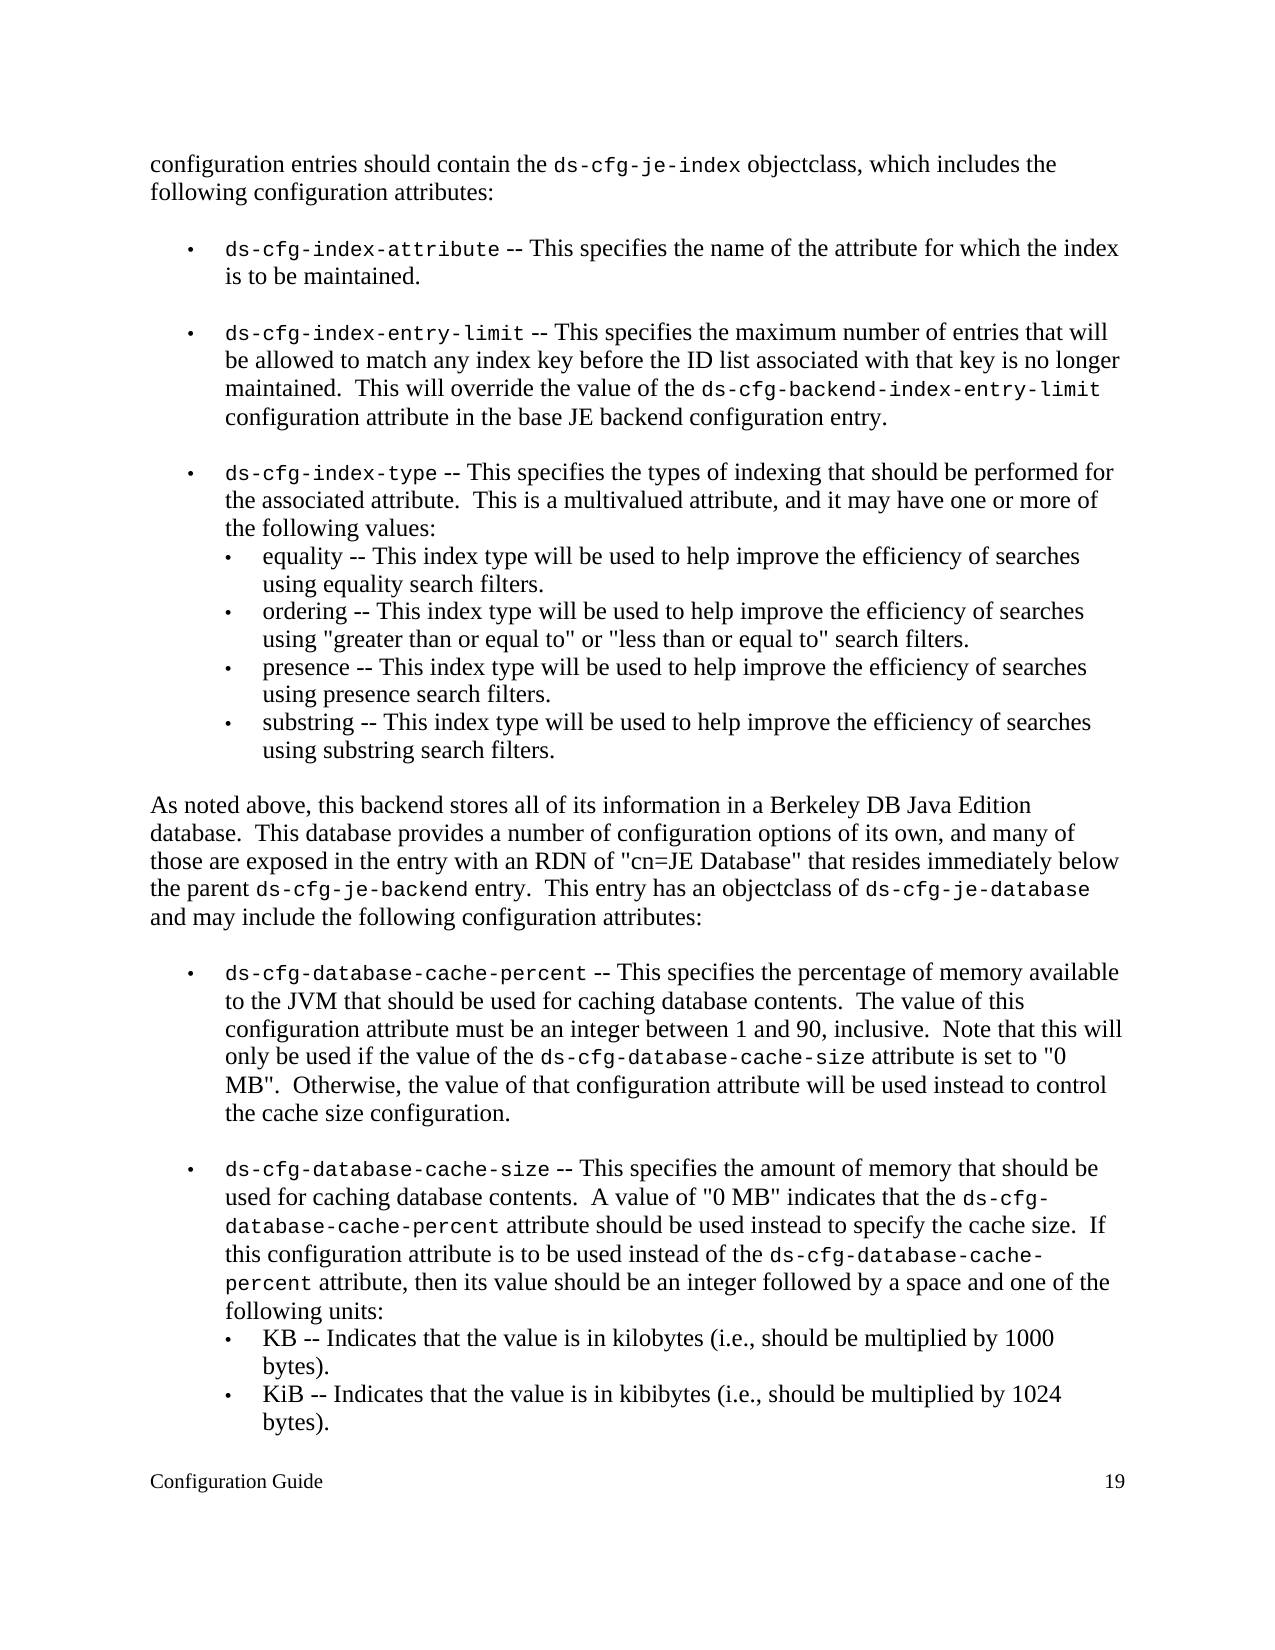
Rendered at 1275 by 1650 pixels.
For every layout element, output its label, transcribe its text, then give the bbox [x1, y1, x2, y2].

list ds-cfg-index-type -- This specifies the types of indexing that should be performed for the associated attribute. This is a multivalued attribute, and it may have one or more of the following values: [187, 458, 1125, 542]
list KB -- Indicates that the value is in kilobytes (i.e., should be multiplied by 1000 bytes). [225, 1324, 1125, 1380]
list presence -- This index type will be used to help improve the efficiency of searches using presence search filters. [225, 653, 1125, 708]
text As noted above, this backend stores all of its information in a Berkeley DB Java Edition database. This database provides a number of configuration options of its own, and many of those are exposed in the entry with an RDN of "cn=JE Database" that resides immediately below the parent ds-cfg-je-backend entry. This entry has an objectclass of ds-cfg-je-database and may include the following configuration attributes: [150, 791, 1125, 931]
list substring -- This index type will be used to help improve the efficiency of searches using substring search filters. [225, 708, 1125, 764]
text configuration entries should contain the ds-cfg-je-index objectclass, which includes the following configuration attributes: [150, 150, 1125, 206]
list ds-cfg-database-cache-size -- This specifies the amount of memory that should be used for caching database contents. A value of "0 MB" indicates that the ds-cfg-database-cache-percent attribute should be used instead to specify the cache size. If this configuration attribute is to be used instead of the ds-cfg-database-cache-percent attribute, then its value should be an integer followed by a space and one of the following units: [187, 1154, 1125, 1324]
list ds-cfg-database-cache-percent -- This specifies the percentage of memory available to the JVM that should be used for caching database contents. The value of this configuration attribute must be an integer between 1 and 90, inclusive. Note that this will only be used if the value of the ds-cfg-database-cache-size attribute is set to "0 MB". Otherwise, the value of that configuration attribute will be used instead to control the cache size configuration. [187, 958, 1125, 1126]
list KiB -- Indicates that the value is in kibibytes (i.e., should be multiplied by 1024 bytes). [225, 1380, 1125, 1435]
list equality -- This index type will be used to help improve the efficiency of searches using equality search filters. [225, 542, 1125, 597]
list ordering -- This index type will be used to help improve the efficiency of searches using "greater than or equal to" or "less than or equal to" search filters. [225, 597, 1125, 653]
list ds-cfg-index-entry-limit -- This specifies the maximum number of entries that will be allowed to match any index key before the ID list associated with that key is no longer maintained. This will override the value of the ds-cfg-backend-index-entry-limit configuration attribute in the base JE backend configuration entry. [187, 318, 1125, 430]
list ds-cfg-index-attribute -- This specifies the name of the attribute for which the index is to be maintained. [187, 234, 1125, 290]
